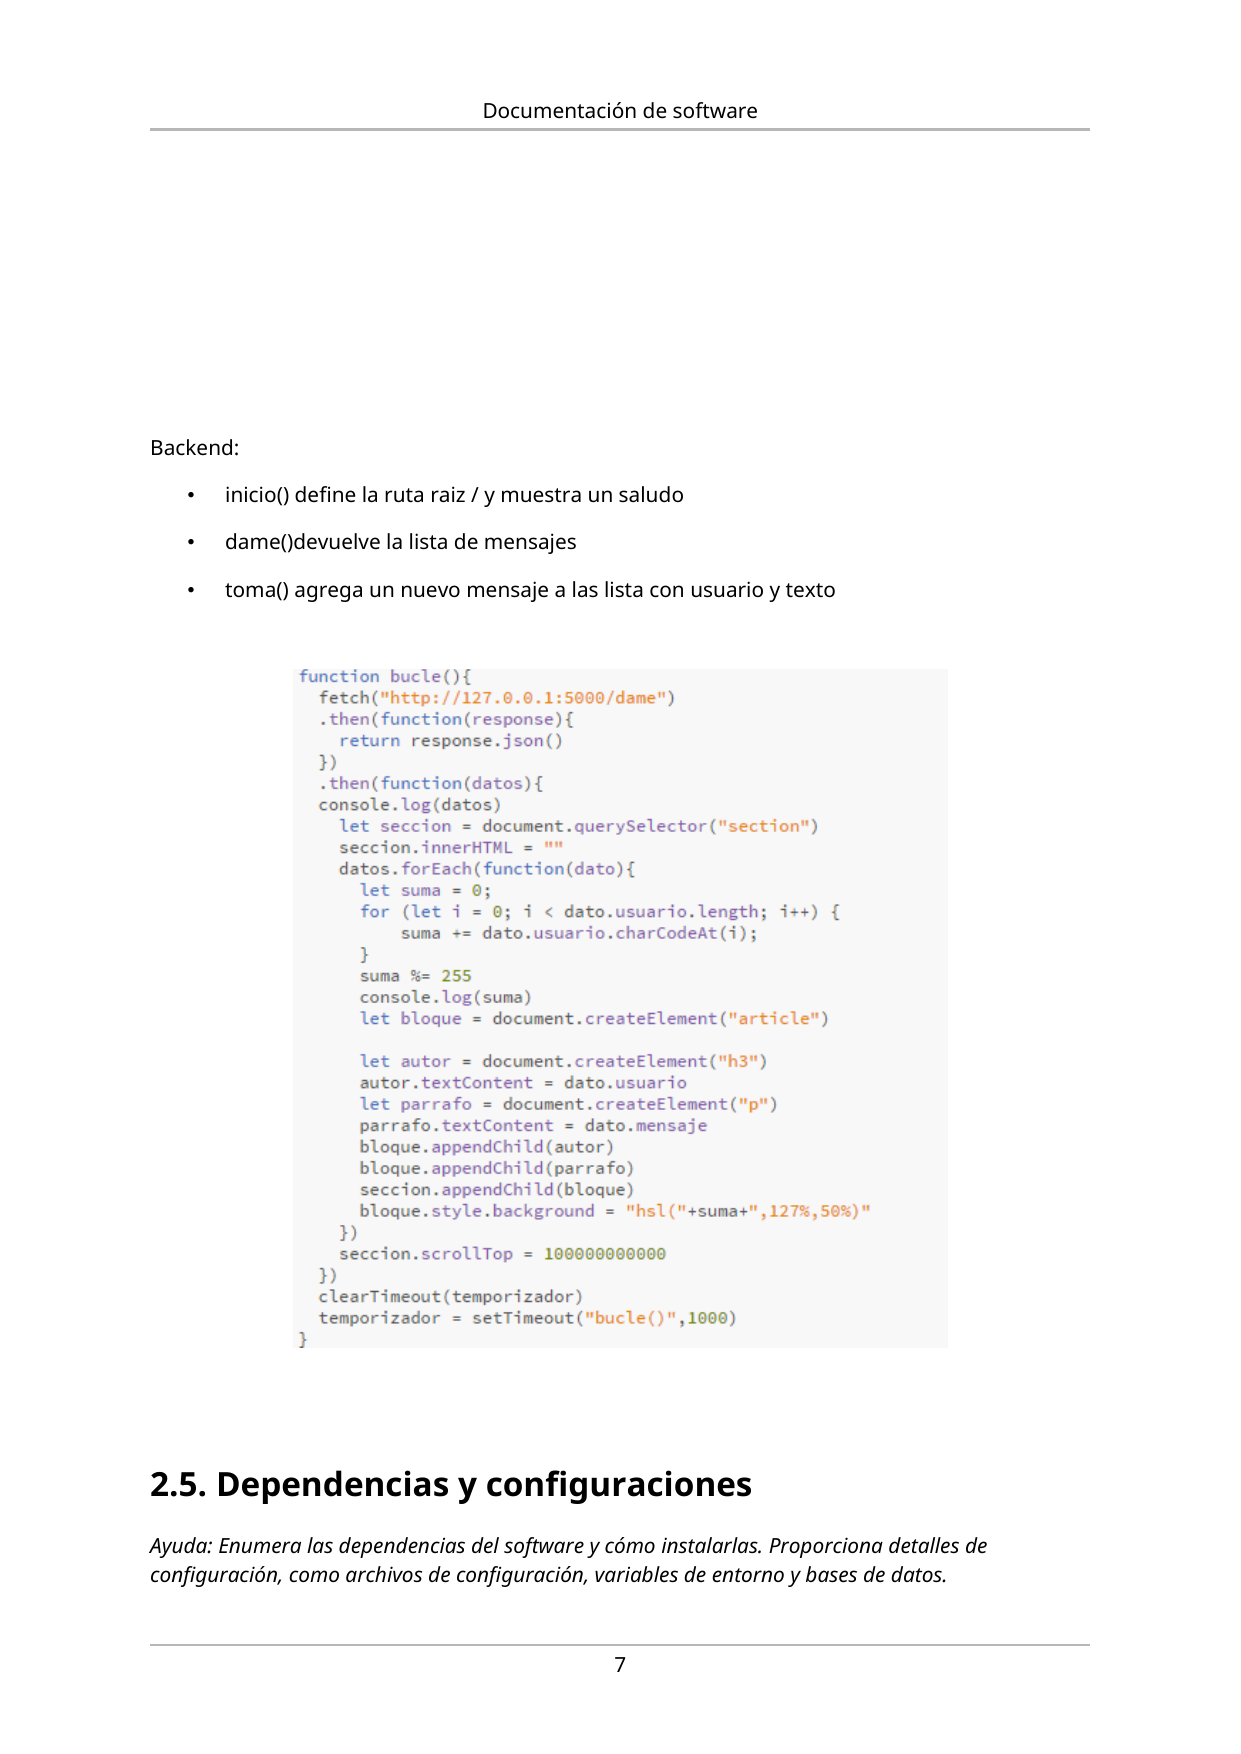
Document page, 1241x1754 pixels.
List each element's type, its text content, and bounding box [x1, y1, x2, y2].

subtitle 2.5. Dependencias y configuraciones [150, 1461, 1090, 1506]
picture [292, 669, 948, 1348]
list inicio() define la ruta raiz / y muestra un saludo [187, 480, 1090, 509]
list dame()devuelve la lista de mensajes [187, 527, 1090, 556]
list toma() agrega un nuevo mensaje a las lista con usuario y texto [187, 575, 1090, 603]
text Ayuda: Enumera las dependencias del software y cómo instalarlas. Proporciona detalles de configuración, como archivos de configuración, variables de entorno y bases de datos. [150, 1531, 1090, 1588]
text Backend: [150, 433, 1090, 462]
